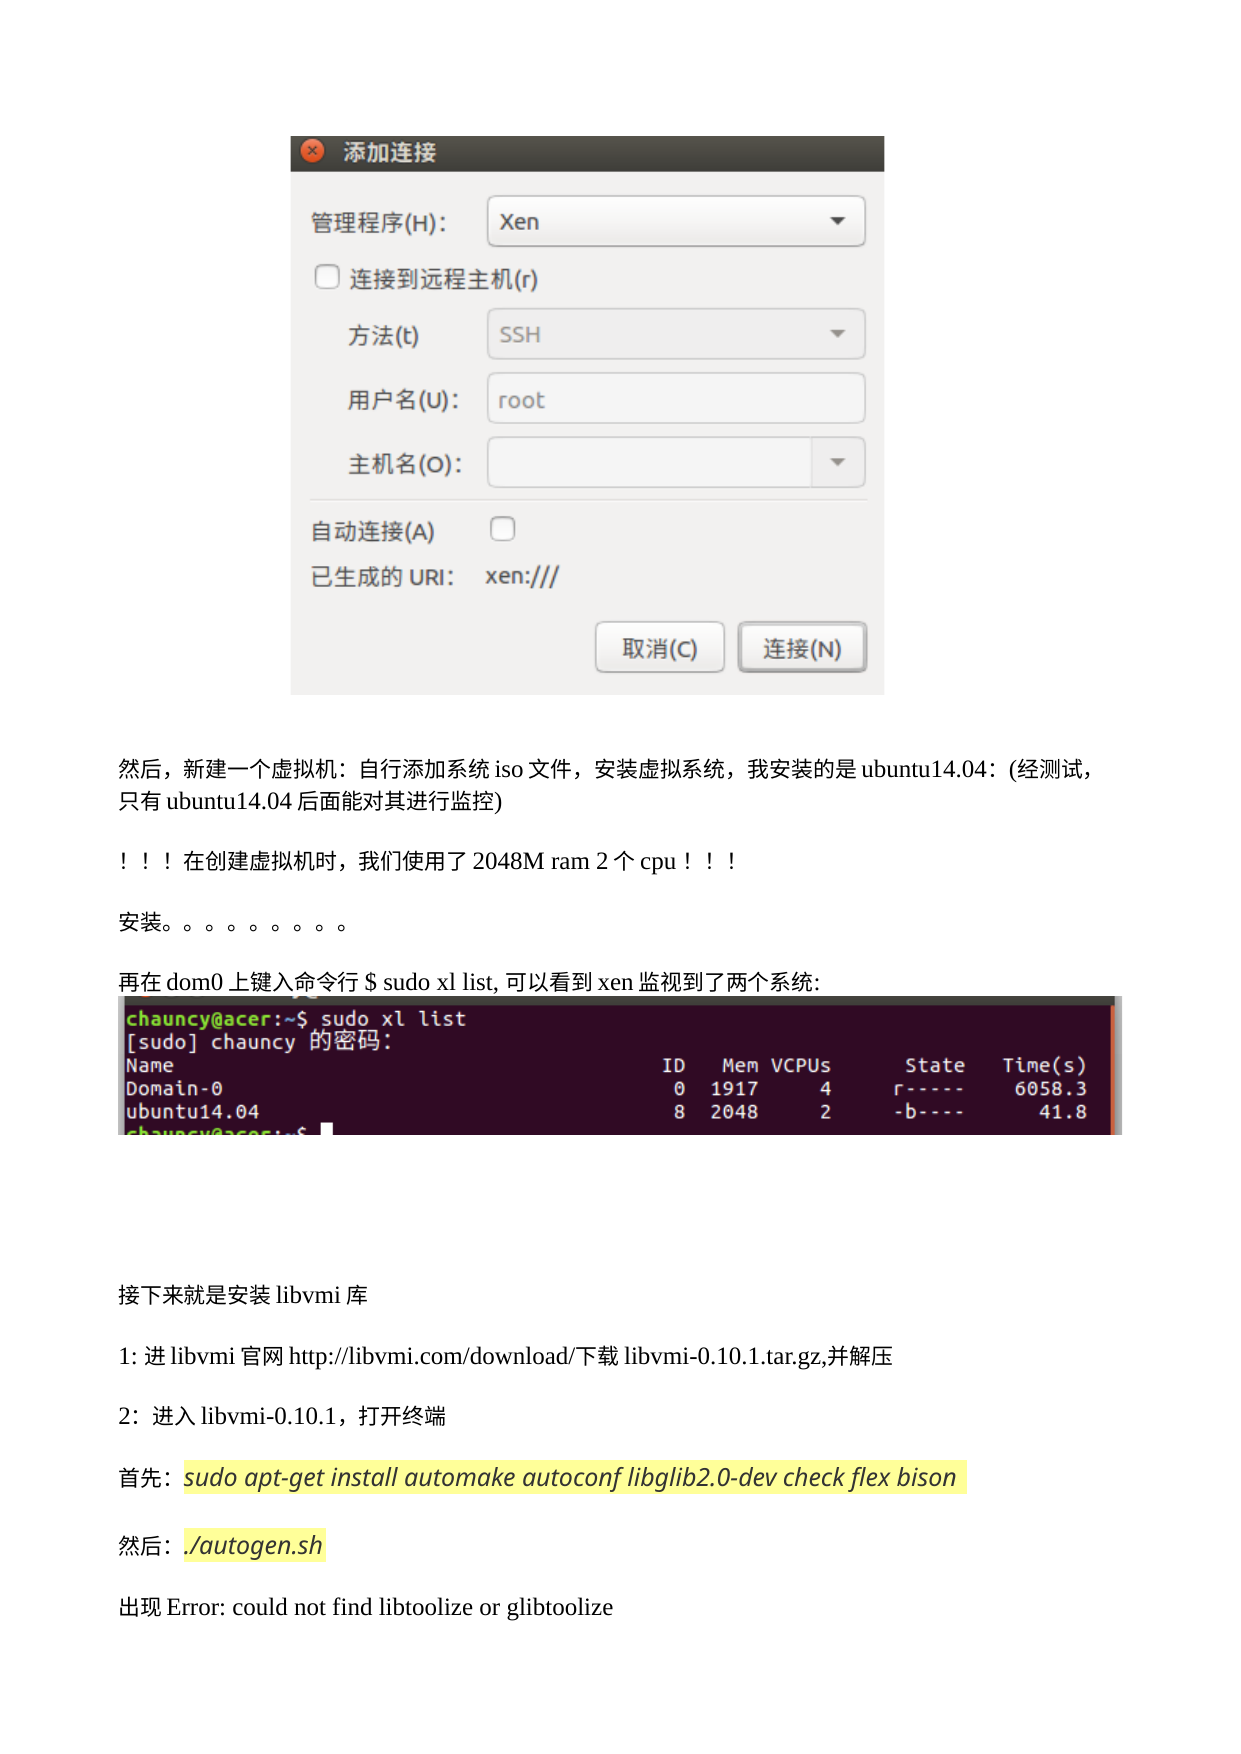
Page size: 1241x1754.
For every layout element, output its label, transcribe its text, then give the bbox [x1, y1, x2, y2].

text 再在dom0上键入命令行 $ sudo xl list, 可以看到xen监视到了两个系统: [118, 965, 1122, 996]
text ！！！在创建虚拟机时，我们使用了2048M ram 2个cpu ！！！ [118, 844, 1122, 876]
text 1: 进libvmi官网http://libvmi.com/download/下载 libvmi-0.10.1.tar.gz,并解压 [118, 1339, 1122, 1370]
text 然后：./autogen.sh [118, 1528, 1122, 1562]
text 出现Error: could not find libtoolize or glibtoolize [118, 1590, 1122, 1622]
picture [118, 996, 1123, 1135]
text 首先：sudo apt-get install automake autoconf libglib2.0-dev check flex bison [118, 1459, 1122, 1494]
text 接下来就是安装libvmi库 [118, 1278, 1122, 1310]
picture [290, 136, 885, 695]
text 安装。。。。。。。。。 [118, 905, 1122, 936]
text 然后，新建一个虚拟机：自行添加系统iso文件，安装虚拟系统，我安装的是ubuntu14.04：(经测试，只有ubuntu14.04后面能对其进行监控) [118, 752, 1122, 816]
text 2：进入libvmi-0.10.1，打开终端 [118, 1399, 1122, 1431]
